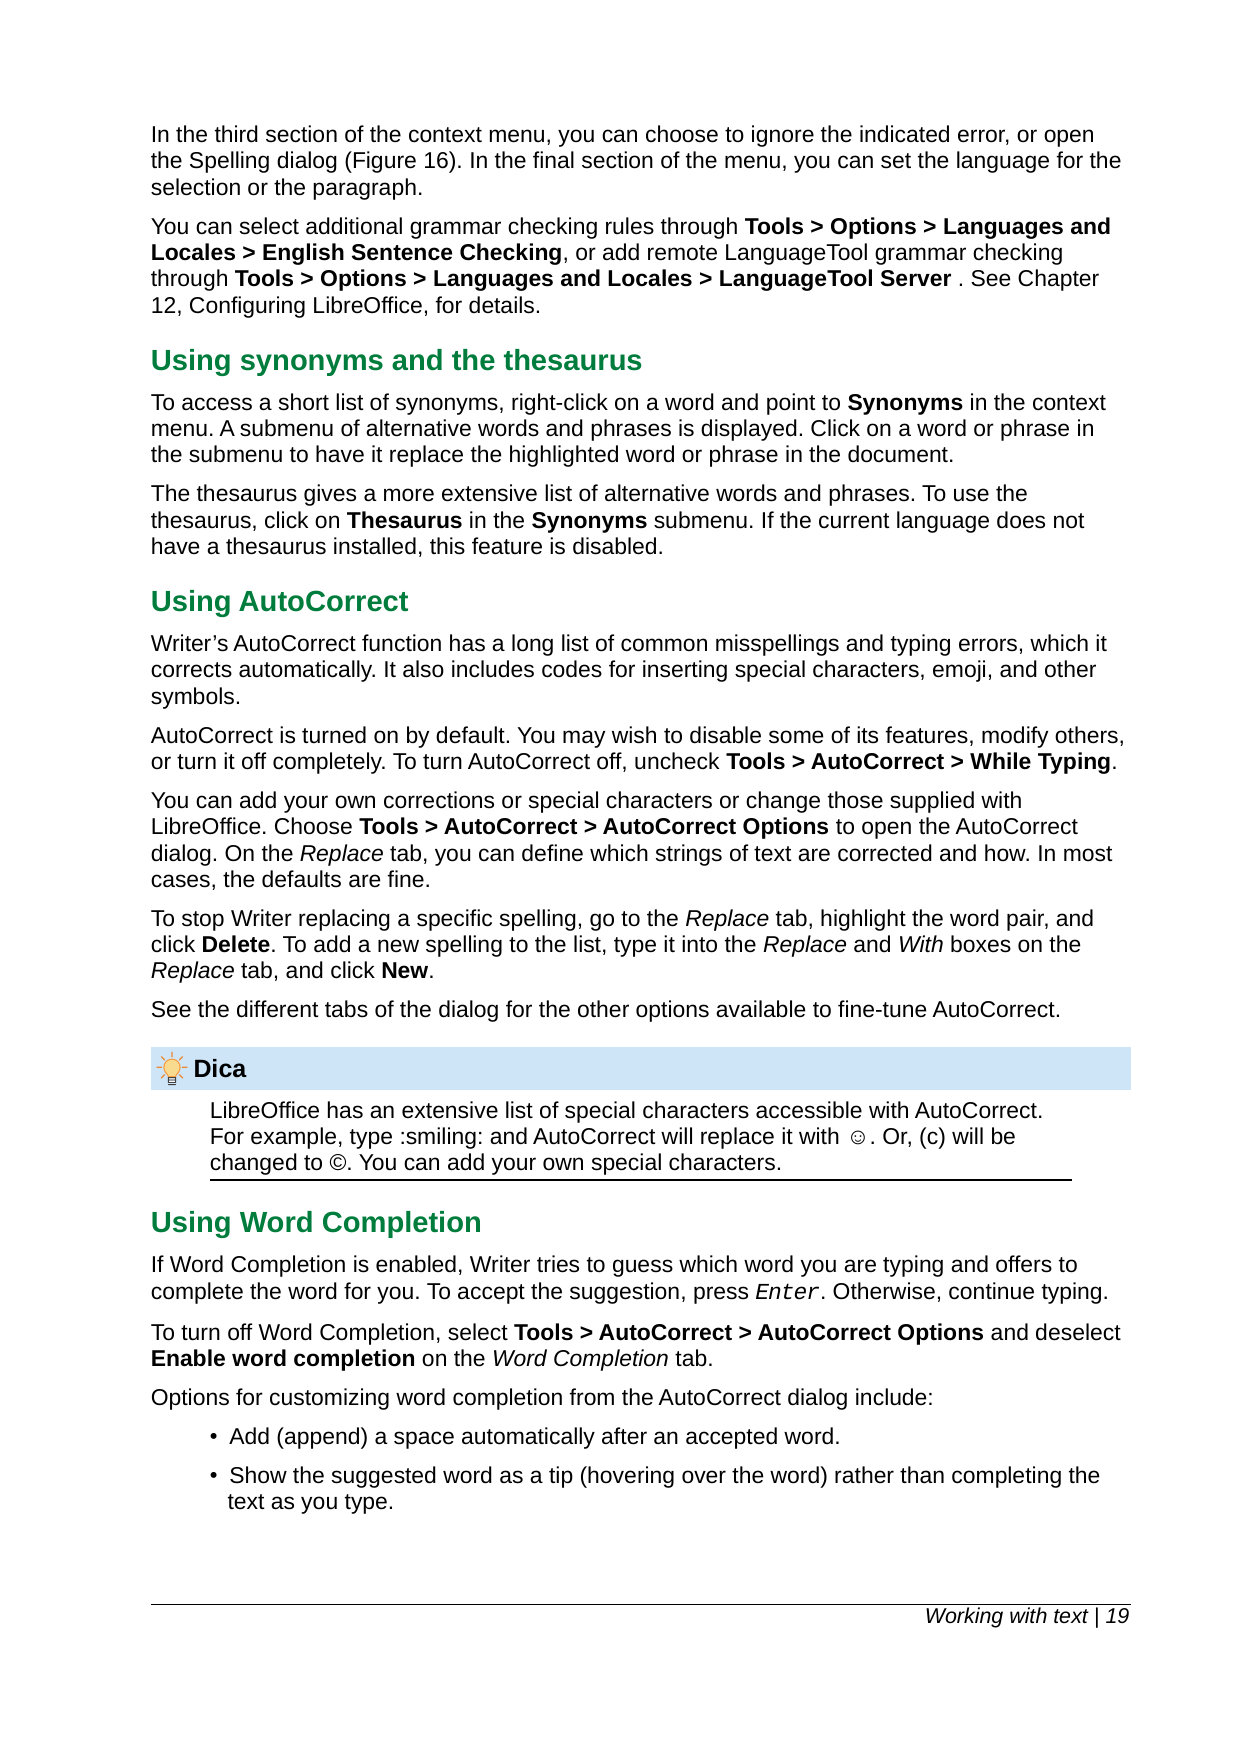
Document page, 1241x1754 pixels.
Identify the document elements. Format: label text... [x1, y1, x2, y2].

text In the third section of the context menu, you can choose to ignore the indicated error, or open the Spelling dialog (Figure 16). In the final section of the menu, you can set the language for the selection or the paragraph. [151, 121, 1131, 200]
text To turn off Word Completion, select Tools > AutoCorrect > AutoCorrect Options and deselect Enable word completion on the Word Completion tab. [151, 1319, 1131, 1371]
text The thesaurus gives a more extensive list of alternative words and phrases. To use the thesaurus, click on Thesaurus in the Synonyms submenu. If the current language does not have a thesaurus installed, this feature is disabled. [151, 480, 1131, 559]
text If Word Completion is enabled, Writer tries to guess which word you are typing and offers to complete the word for you. To accept the suggestion, press Enter. Otherwise, continue typing. [151, 1251, 1131, 1306]
list Show the suggested word as a tip (hovering over the word) rather than completing the text as you type. [209, 1462, 1131, 1514]
list Add (append) a space automatically after an accepted word. [209, 1423, 1131, 1449]
subtitle Dica [151, 1047, 1131, 1090]
text Writer’s AutoCorrect function has a long list of common misspellings and typing errors, which it corrects automatically. It also includes codes for inserting special characters, emoji, and other symbols. [151, 630, 1131, 709]
text To stop Writer replacing a specific spelling, go to the Replace tab, highlight the word pair, and click Delete. To add a new spelling to the list, type it into the Replace and With boxes on the Replace tab, and click New. [151, 905, 1131, 984]
text AutoCorrect is turned on by default. You may wish to disable some of its features, modify others, or turn it off completely. To turn AutoCorrect off, uncheck Tools > AutoCorrect > While Typing. [151, 722, 1131, 774]
text LibreOffice has an extensive list of special characters accessible with AutoCorrect. For example, type :smiling: and AutoCorrect will replace it with ☺. Or, (c) will be changed to ©. You can add your own special characters. [209, 1097, 1072, 1181]
text See the different tabs of the dialog for the other options available to fine-tune AutoCorrect. [151, 996, 1131, 1023]
subtitle Using AutoCorrect [151, 584, 1131, 618]
text To access a short list of synonyms, right-click on a word and point to Synonyms in the context menu. A submenu of alternative words and phrases is displayed. Click on a word or phrase in the submenu to have it replace the highlighted word or phrase in the document. [151, 389, 1131, 468]
text You can add your own corrections or special characters or change those supplied with LibreOffice. Choose Tools > AutoCorrect > AutoCorrect Options to open the AutoCorrect dialog. On the Replace tab, you can define which strings of text are corrected and how. In most cases, the defaults are fine. [151, 787, 1131, 892]
text You can select additional grammar checking rules through Tools > Options > Languages and Locales > English Sentence Checking, or add remote LanguageTool grammar checking through Tools > Options > Languages and Locales > LanguageTool Server . See Chapter 12, Configuring LibreOffice, for details. [151, 213, 1131, 318]
subtitle Using synonyms and the thesaurus [151, 343, 1131, 376]
list Options for customizing word completion from the AutoCorrect dialog include: [151, 1384, 1131, 1410]
subtitle Using Word Completion [151, 1206, 1131, 1239]
